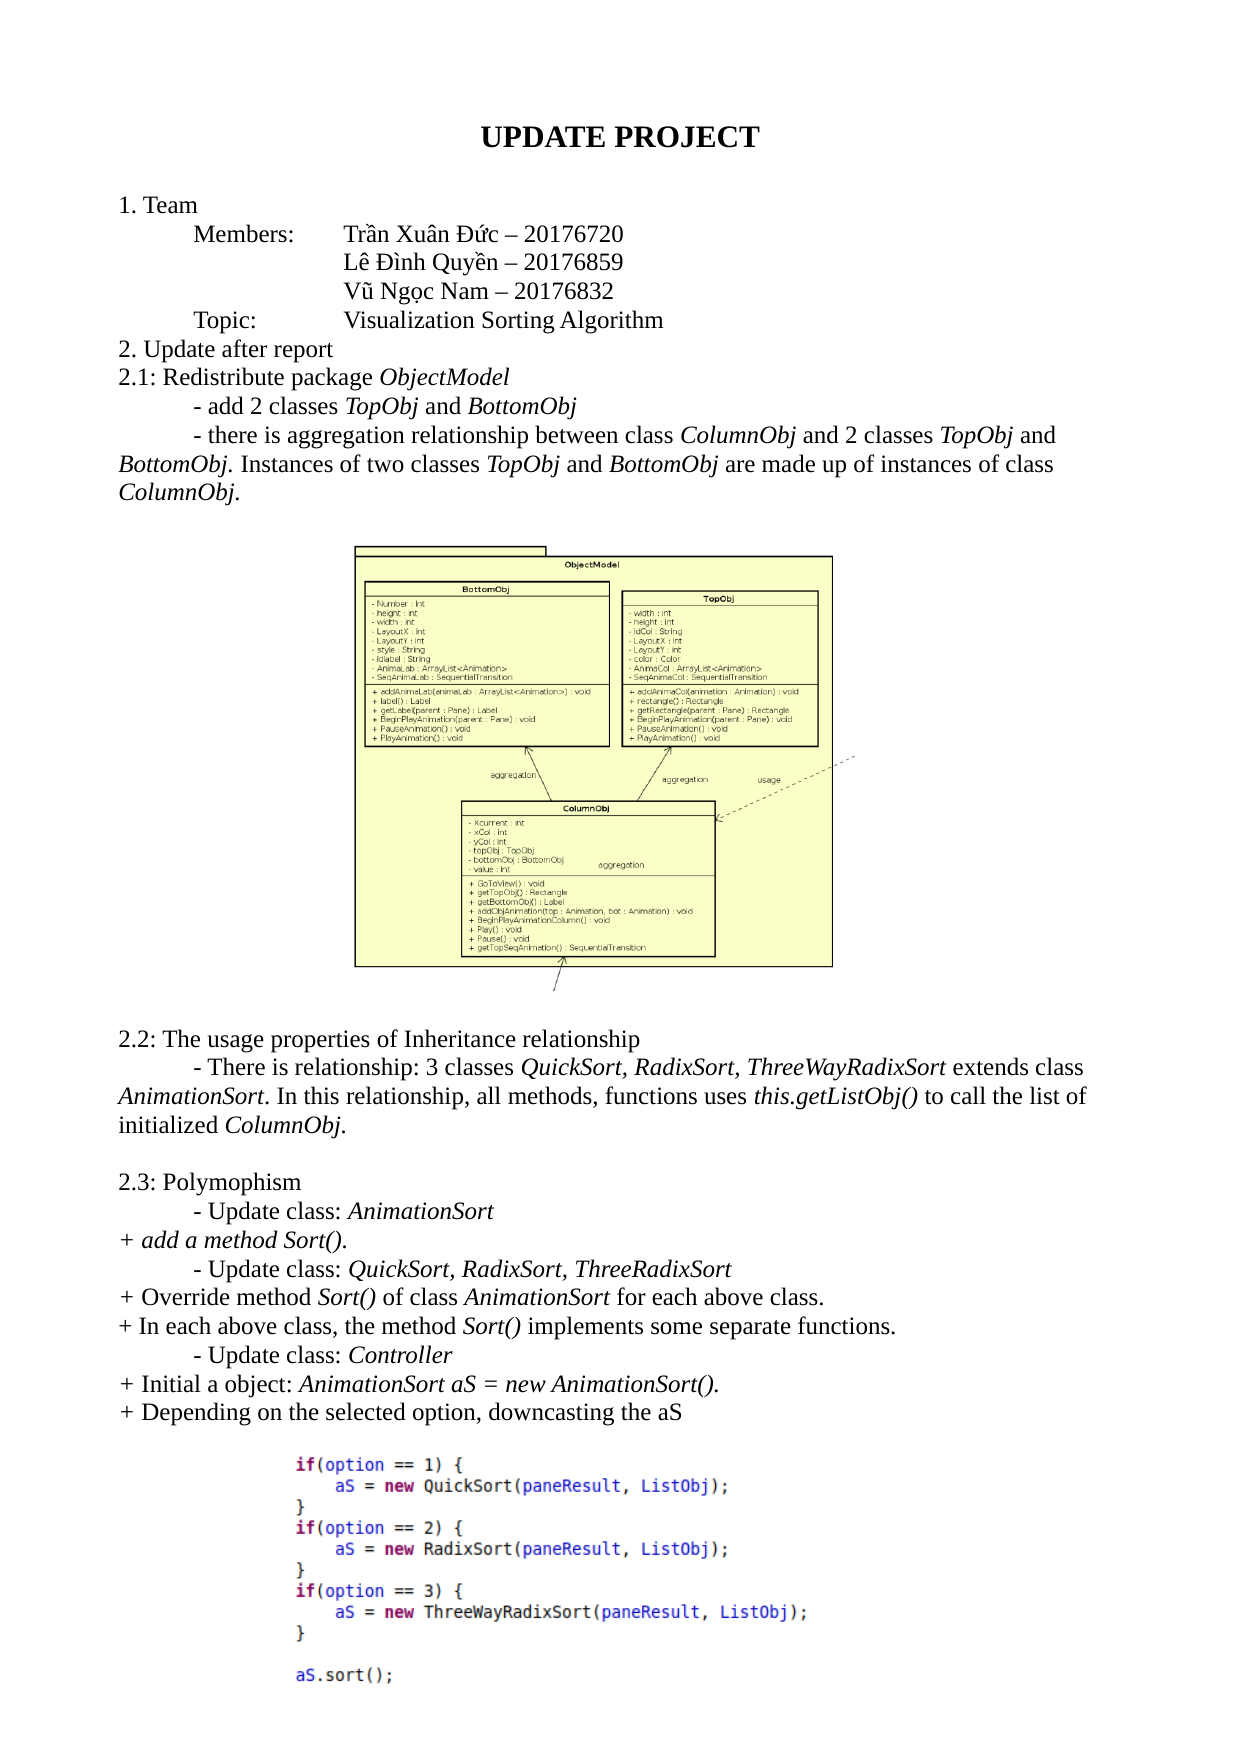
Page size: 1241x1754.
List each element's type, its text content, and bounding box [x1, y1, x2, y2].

picture [287, 1445, 847, 1696]
text 2.3: Polymophism [118, 1167, 1122, 1196]
text - Update class: Controller [118, 1340, 1122, 1369]
text - There is relationship: 3 classes QuickSort, RadixSort, ThreeWayRadixSort extends class AnimationSort. In this relationship, all methods, functions uses this.getListObj() to call the list of initialized ColumnObj. [118, 1052, 1122, 1139]
text + add a method Sort(). [118, 1225, 1122, 1254]
text Members: Trần Xuân Đức – 20176720 [118, 219, 1122, 247]
text + Override method Sort() of class AnimationSort for each above class. [118, 1282, 1122, 1311]
text 2. Update after report [118, 334, 1122, 362]
text + Depending on the selected option, downcasting the aS [118, 1397, 1122, 1426]
text - add 2 classes TopObj and BottomObj [118, 391, 1122, 420]
text - there is aggregation relationship between class ColumnObj and 2 classes TopObj and BottomObj. Instances of two classes TopObj and BottomObj are made up of instances of class ColumnObj. [118, 420, 1122, 506]
text + Initial a object: AnimationSort aS = new AnimationSort(). [118, 1369, 1122, 1397]
text - Update class: AnimationSort [118, 1196, 1122, 1225]
text - Update class: QuickSort, RadixSort, ThreeRadixSort [118, 1254, 1122, 1282]
text Topic: Visualization Sorting Algorithm [118, 305, 1122, 334]
text 2.2: The usage properties of Inheritance relationship [118, 1024, 1122, 1052]
text Vũ Ngọc Nam – 20176832 [118, 276, 1122, 305]
text Lê Đình Quyền – 20176859 [118, 247, 1122, 276]
text UPDATE PROJECT [118, 118, 1122, 154]
text 1. Team [118, 190, 1122, 219]
picture [330, 531, 857, 991]
text 2.1: Redistribute package ObjectModel [118, 362, 1122, 391]
text + In each above class, the method Sort() implements some separate functions. [118, 1311, 1122, 1340]
